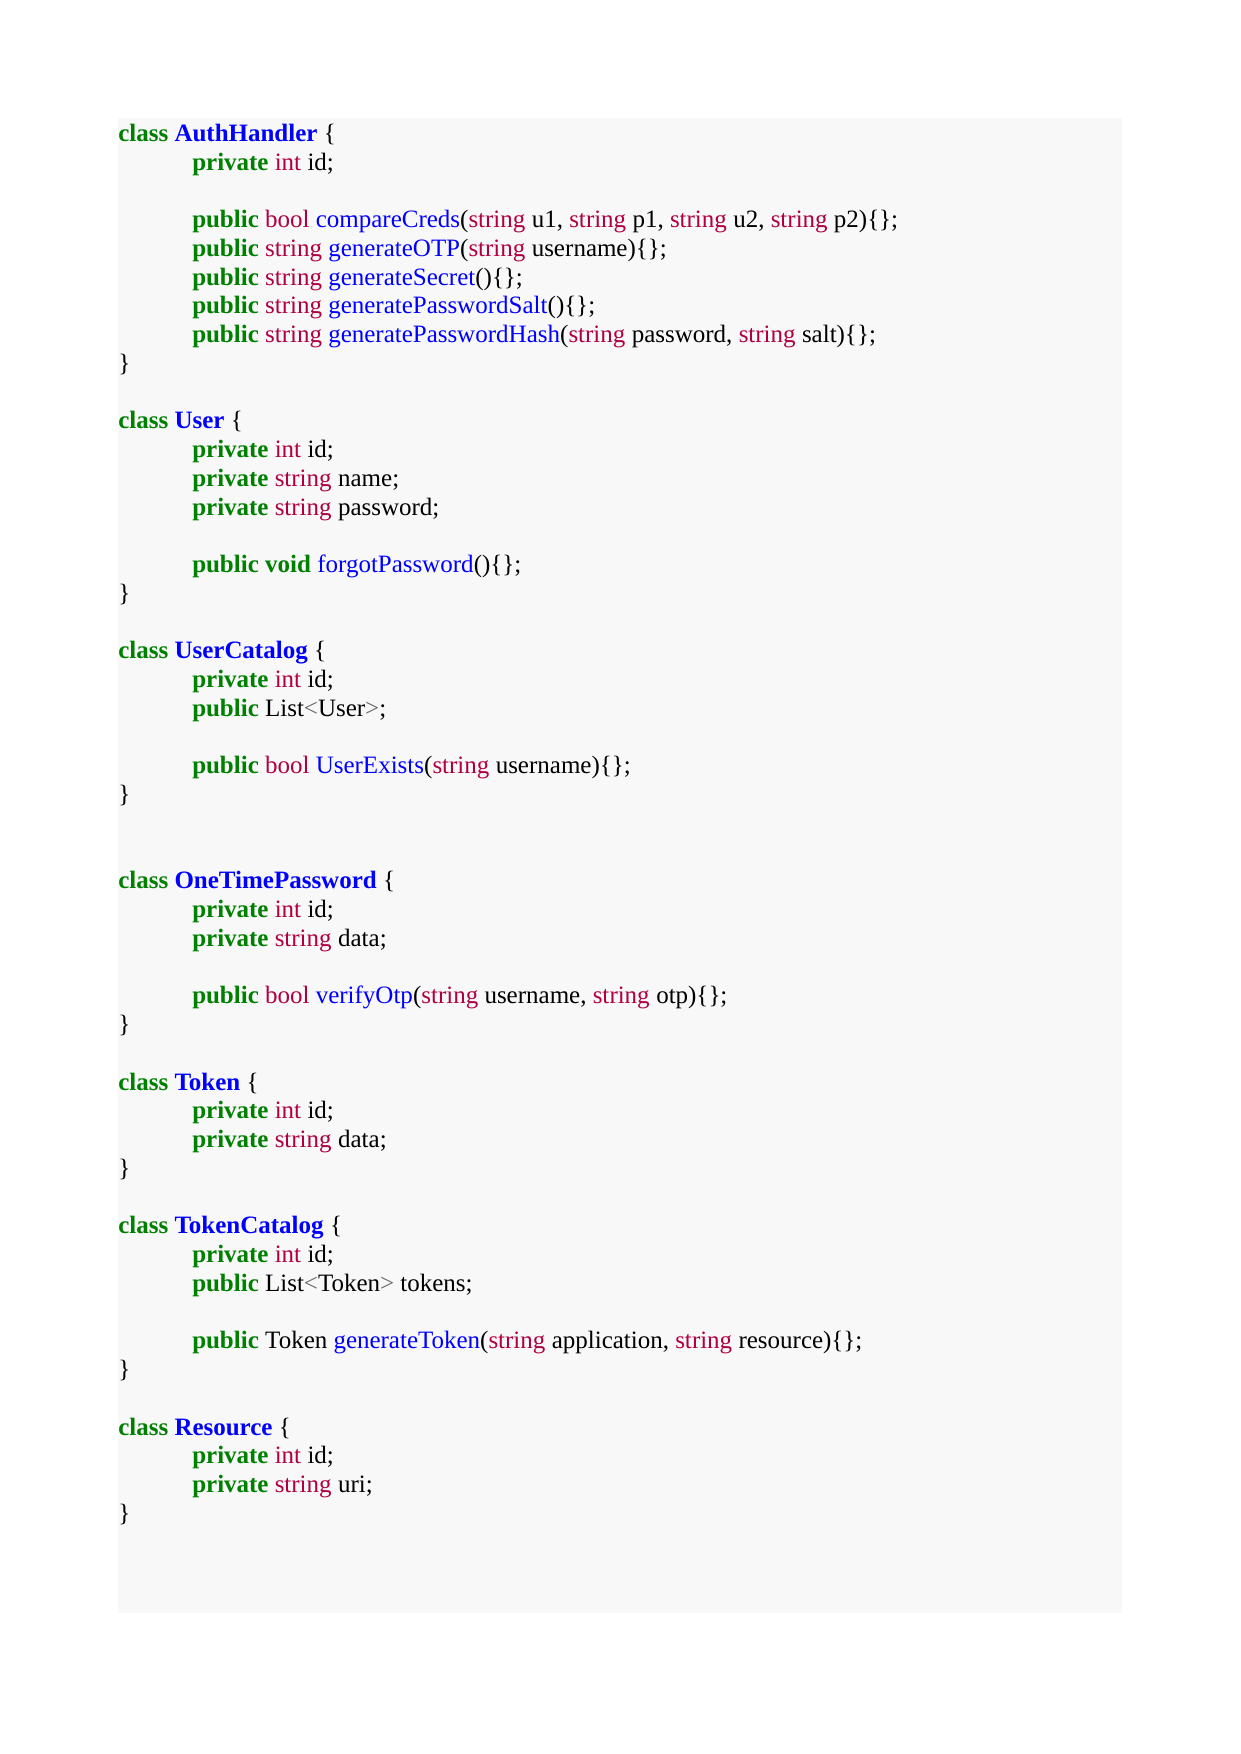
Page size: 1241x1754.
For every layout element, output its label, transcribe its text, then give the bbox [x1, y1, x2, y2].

text public string generateOTP(string username){}; [118, 233, 1122, 262]
text } [118, 779, 1122, 808]
text private int id; [118, 1441, 1122, 1469]
text } [118, 1153, 1122, 1182]
text class TokenCatalog { [118, 1211, 1122, 1239]
text private int id; [118, 1239, 1122, 1268]
text public string generatePasswordHash(string password, string salt){}; [118, 319, 1122, 348]
text private string password; [118, 492, 1122, 521]
text class Token { [118, 1067, 1122, 1096]
text private int id; [118, 434, 1122, 463]
text private int id; [118, 1096, 1122, 1124]
text public List<User>; [118, 693, 1122, 722]
text } [118, 1354, 1122, 1383]
text } [118, 348, 1122, 377]
text private string data; [118, 1124, 1122, 1153]
text class Resource { [118, 1412, 1122, 1441]
text private int id; [118, 894, 1122, 923]
text public void forgotPassword(){}; [118, 549, 1122, 578]
text private string name; [118, 463, 1122, 492]
text private int id; [118, 664, 1122, 693]
text class UserCatalog { [118, 636, 1122, 664]
text public bool UserExists(string username){}; [118, 751, 1122, 779]
text public string generateSecret(){}; [118, 262, 1122, 291]
text private string data; [118, 923, 1122, 952]
text public List<Token> tokens; [118, 1268, 1122, 1297]
text public Token generateToken(string application, string resource){}; [118, 1326, 1122, 1354]
text public bool compareCreds(string u1, string p1, string u2, string p2){}; [118, 204, 1122, 233]
text private int id; [118, 147, 1122, 176]
text } [118, 578, 1122, 607]
text private string uri; [118, 1469, 1122, 1498]
text } [118, 1498, 1122, 1527]
text public bool verifyOtp(string username, string otp){}; [118, 981, 1122, 1009]
text class AuthHandler { [118, 118, 1122, 147]
text public string generatePasswordSalt(){}; [118, 291, 1122, 319]
text } [118, 1009, 1122, 1038]
text class User { [118, 406, 1122, 434]
text class OneTimePassword { [118, 866, 1122, 894]
